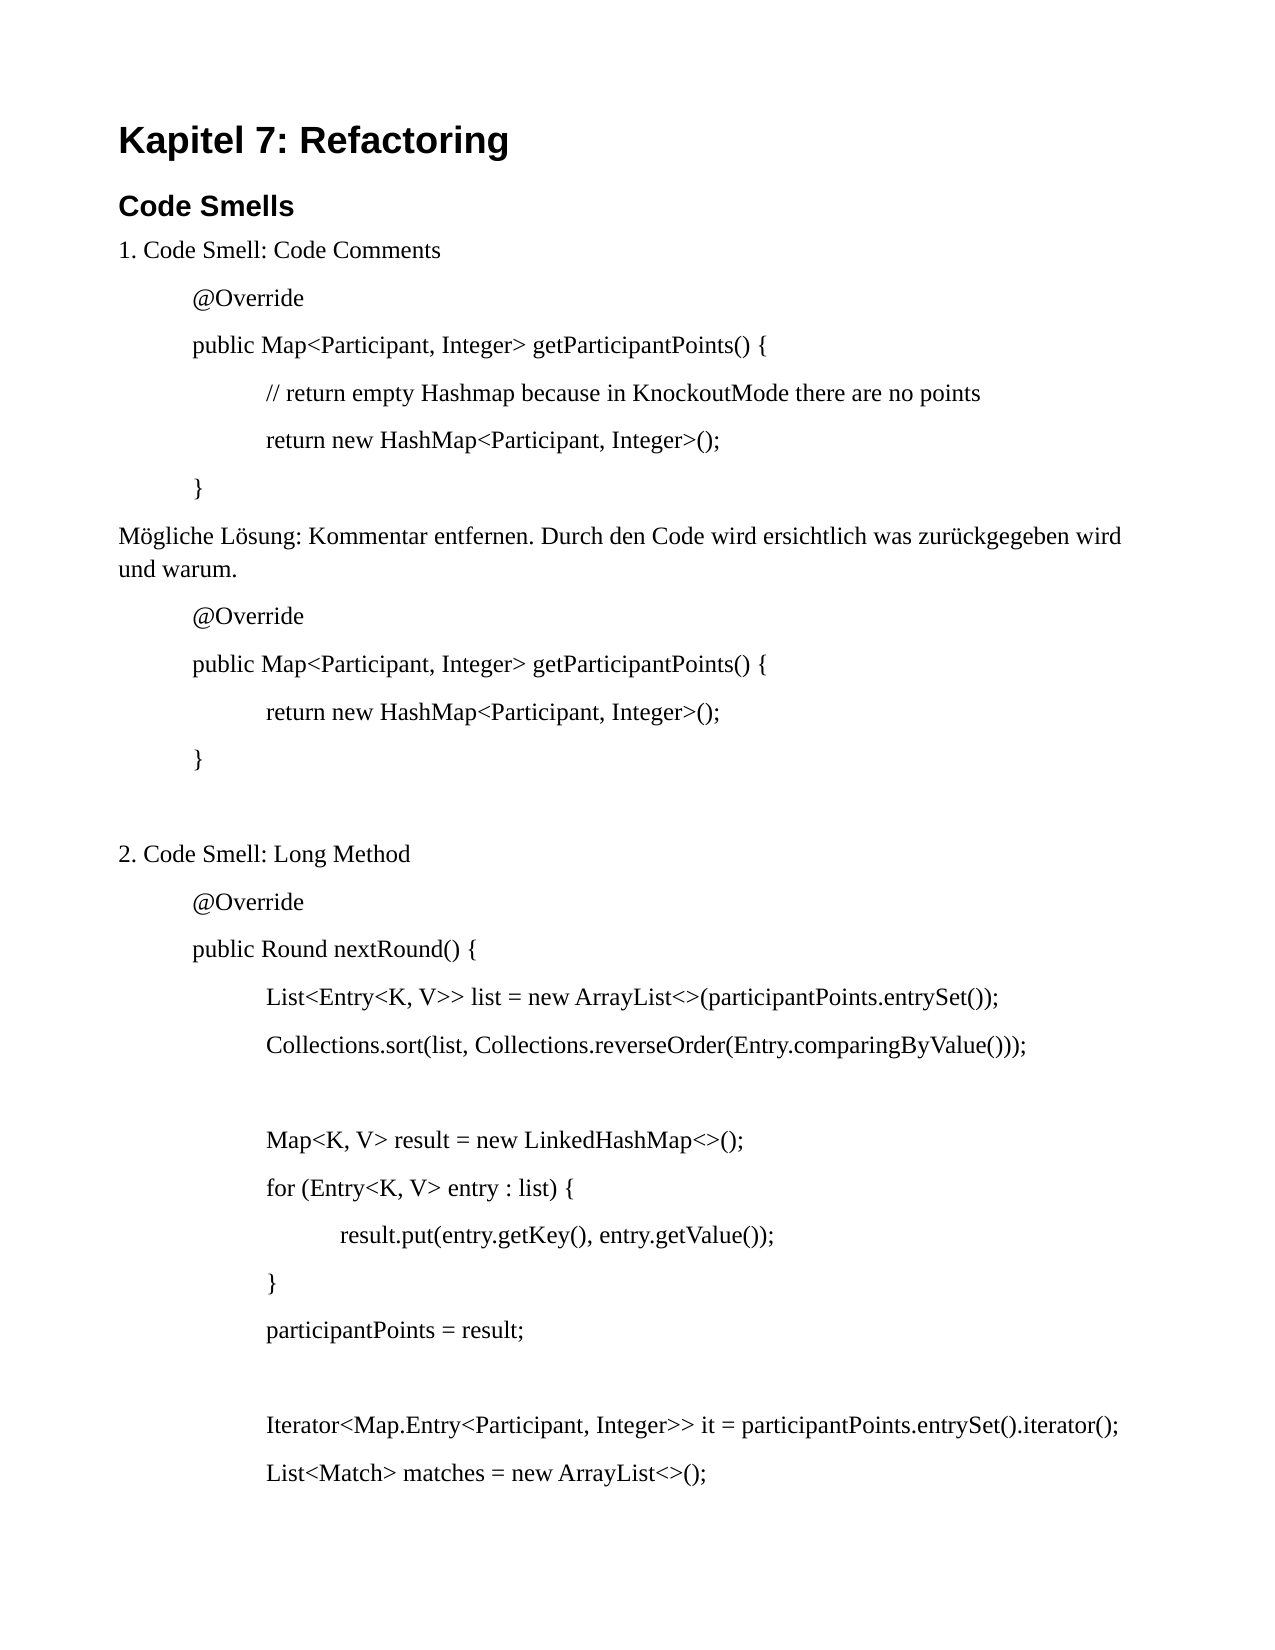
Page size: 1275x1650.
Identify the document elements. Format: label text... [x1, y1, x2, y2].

text } [118, 744, 1157, 773]
text } [118, 473, 1157, 502]
text result.put(entry.getKey(), entry.getValue()); [118, 1220, 1157, 1249]
text participantPoints = result; [118, 1315, 1157, 1344]
text public Round nextRound() { [118, 934, 1157, 963]
text Mögliche Lösung: Kommentar entfernen. Durch den Code wird ersichtlich was zurückgegeben wird und warum. [118, 521, 1157, 582]
text } [118, 1268, 1157, 1297]
text @Override [118, 601, 1157, 630]
text return new HashMap<Participant, Integer>(); [118, 697, 1157, 725]
text 1. Code Smell: Code Comments [118, 235, 1157, 264]
text public Map<Participant, Integer> getParticipantPoints() { [118, 330, 1157, 359]
text @Override [118, 283, 1157, 311]
text // return empty Hashmap because in KnockoutMode there are no points [118, 378, 1157, 407]
text Iterator<Map.Entry<Participant, Integer>> it = participantPoints.entrySet().iterator(); [118, 1411, 1157, 1439]
text public Map<Participant, Integer> getParticipantPoints() { [118, 649, 1157, 678]
subtitle Kapitel 7: Refactoring [118, 118, 1157, 162]
text for (Entry<K, V> entry : list) { [118, 1173, 1157, 1201]
text Map<K, V> result = new LinkedHashMap<>(); [118, 1125, 1157, 1154]
text List<Match> matches = new ArrayList<>(); [118, 1458, 1157, 1487]
text List<Entry<K, V>> list = new ArrayList<>(participantPoints.entrySet()); [118, 982, 1157, 1011]
text 2. Code Smell: Long Method [118, 839, 1157, 868]
text Collections.sort(list, Collections.reverseOrder(Entry.comparingByValue())); [118, 1030, 1157, 1058]
text @Override [118, 887, 1157, 916]
text return new HashMap<Participant, Integer>(); [118, 426, 1157, 454]
subtitle Code Smells [118, 189, 1157, 223]
